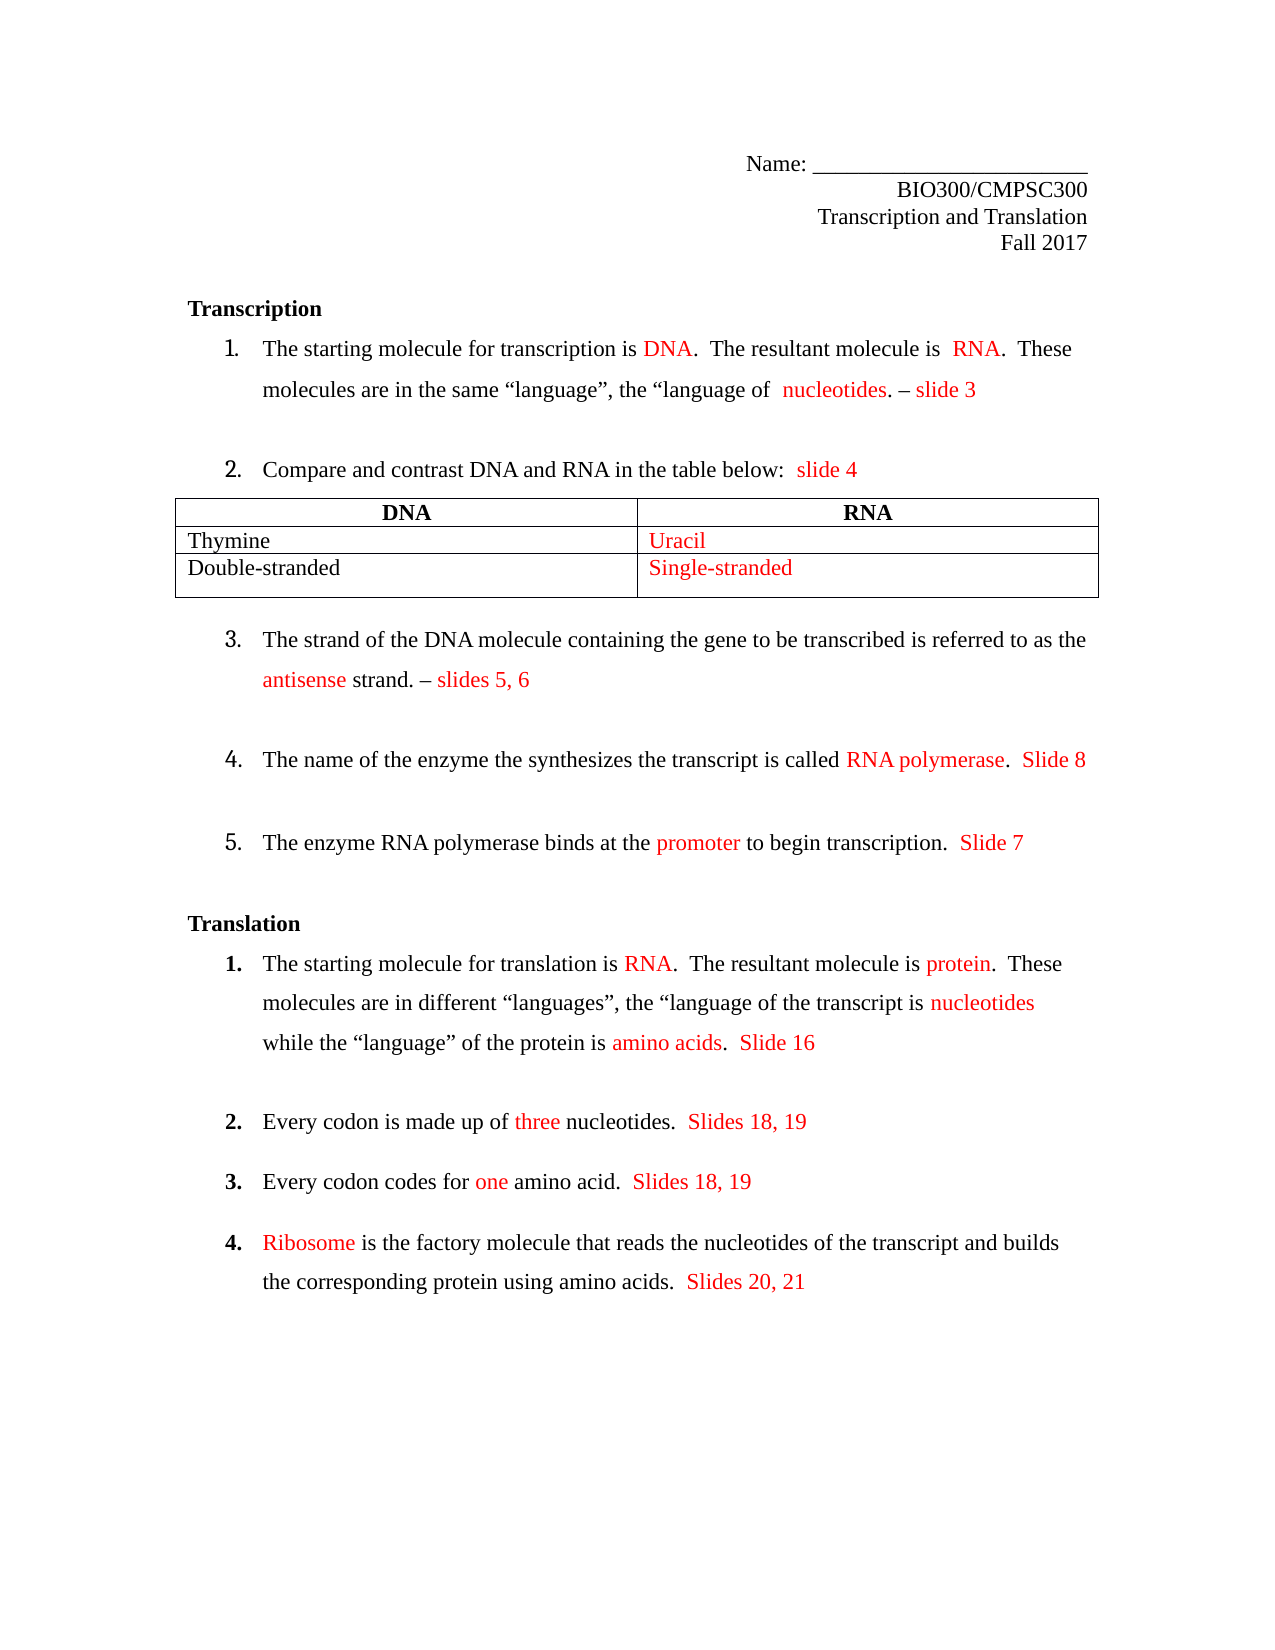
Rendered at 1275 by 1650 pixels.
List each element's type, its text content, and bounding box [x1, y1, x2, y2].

list Compare and contrast DNA and RNA in the table below: slide 4 [225, 455, 1087, 484]
list The strand of the DNA molecule containing the gene to be transcribed is referred to as the antisense strand. – slides 5, 6 [225, 624, 1087, 693]
table_cell Single-stranded [638, 554, 1098, 597]
text Fall 2017 [187, 229, 1087, 255]
table_cell Double-stranded [176, 554, 637, 597]
list Every codon is made up of three nucleotides. Slides 18, 19 [225, 1108, 1087, 1134]
text Transcription [187, 295, 1087, 321]
table_cell Thymine [176, 527, 637, 553]
list The starting molecule for translation is RNA. The resultant molecule is protein. These molecules are in different “languages”, the “language of the transcript is nucleotides while the “language” of the protein is amino acids. Slide 16 [225, 950, 1087, 1055]
table_cell Uracil [638, 527, 1098, 553]
list Every codon codes for one amino acid. Slides 18, 19 [225, 1168, 1087, 1195]
text Translation [187, 911, 1087, 937]
text BIO300/CMPSC300 [187, 176, 1087, 203]
list The starting molecule for transcription is DNA. The resultant molecule is RNA. These molecules are in the same “language”, the “language of nucleotides. – slide 3 [225, 334, 1087, 403]
table_header DNA [176, 499, 637, 526]
list The enzyme RNA polymerase binds at the promoter to begin transcription. Slide 7 [225, 828, 1087, 857]
list The name of the enzyme the synthesizes the transcript is called RNA polymerase. Slide 8 [225, 745, 1087, 774]
text Transcription and Translation [187, 203, 1087, 229]
list Ribosome is the factory molecule that reads the nucleotides of the transcript and builds the corresponding protein using amino acids. Slides 20, 21 [225, 1229, 1087, 1294]
text Name: ________________________ [187, 150, 1087, 176]
table_header RNA [638, 499, 1098, 526]
